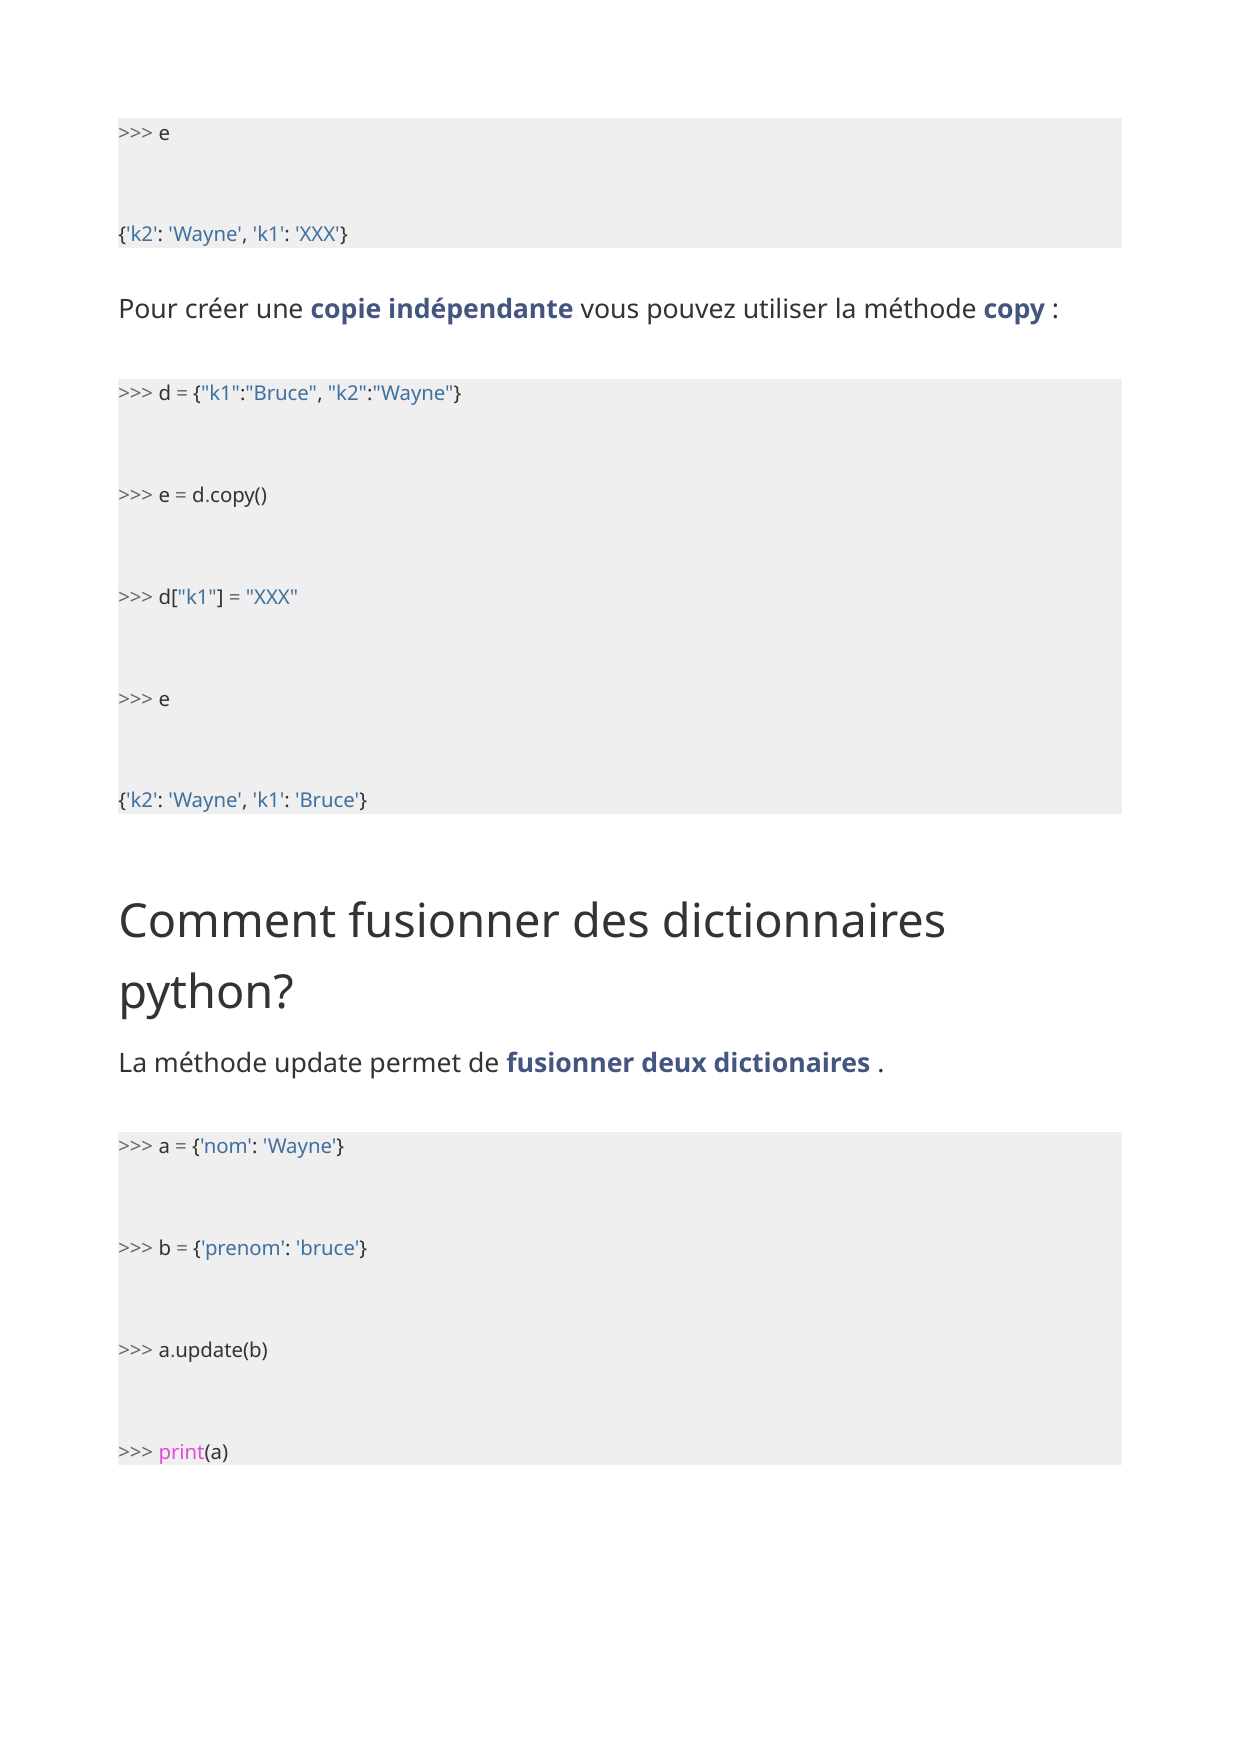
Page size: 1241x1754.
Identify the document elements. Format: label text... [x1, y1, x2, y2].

text >>> e = d.copy() [118, 481, 1122, 508]
subtitle Comment fusionner des dictionnaires python? [118, 888, 1122, 1022]
text La méthode update permet de fusionner deux dictionaires . [118, 1044, 1122, 1080]
text >>> d = {"k1":"Bruce", "k2":"Wayne"} [118, 379, 1122, 407]
text >>> b = {'prenom': 'bruce'} [118, 1234, 1122, 1262]
text >>> a.update(b) [118, 1336, 1122, 1363]
text >>> d["k1"] = "XXX" [118, 582, 1122, 610]
text >>> a = {'nom': 'Wayne'} [118, 1132, 1122, 1160]
text {'k2': 'Wayne', 'k1': 'Bruce'} [118, 786, 1122, 814]
text >>> e [118, 684, 1122, 712]
text >>> e [118, 118, 1122, 146]
text {'k2': 'Wayne', 'k1': 'XXX'} [118, 220, 1122, 248]
text >>> print(a) [118, 1437, 1122, 1465]
text Pour créer une copie indépendante vous pouvez utiliser la méthode copy : [118, 290, 1122, 327]
